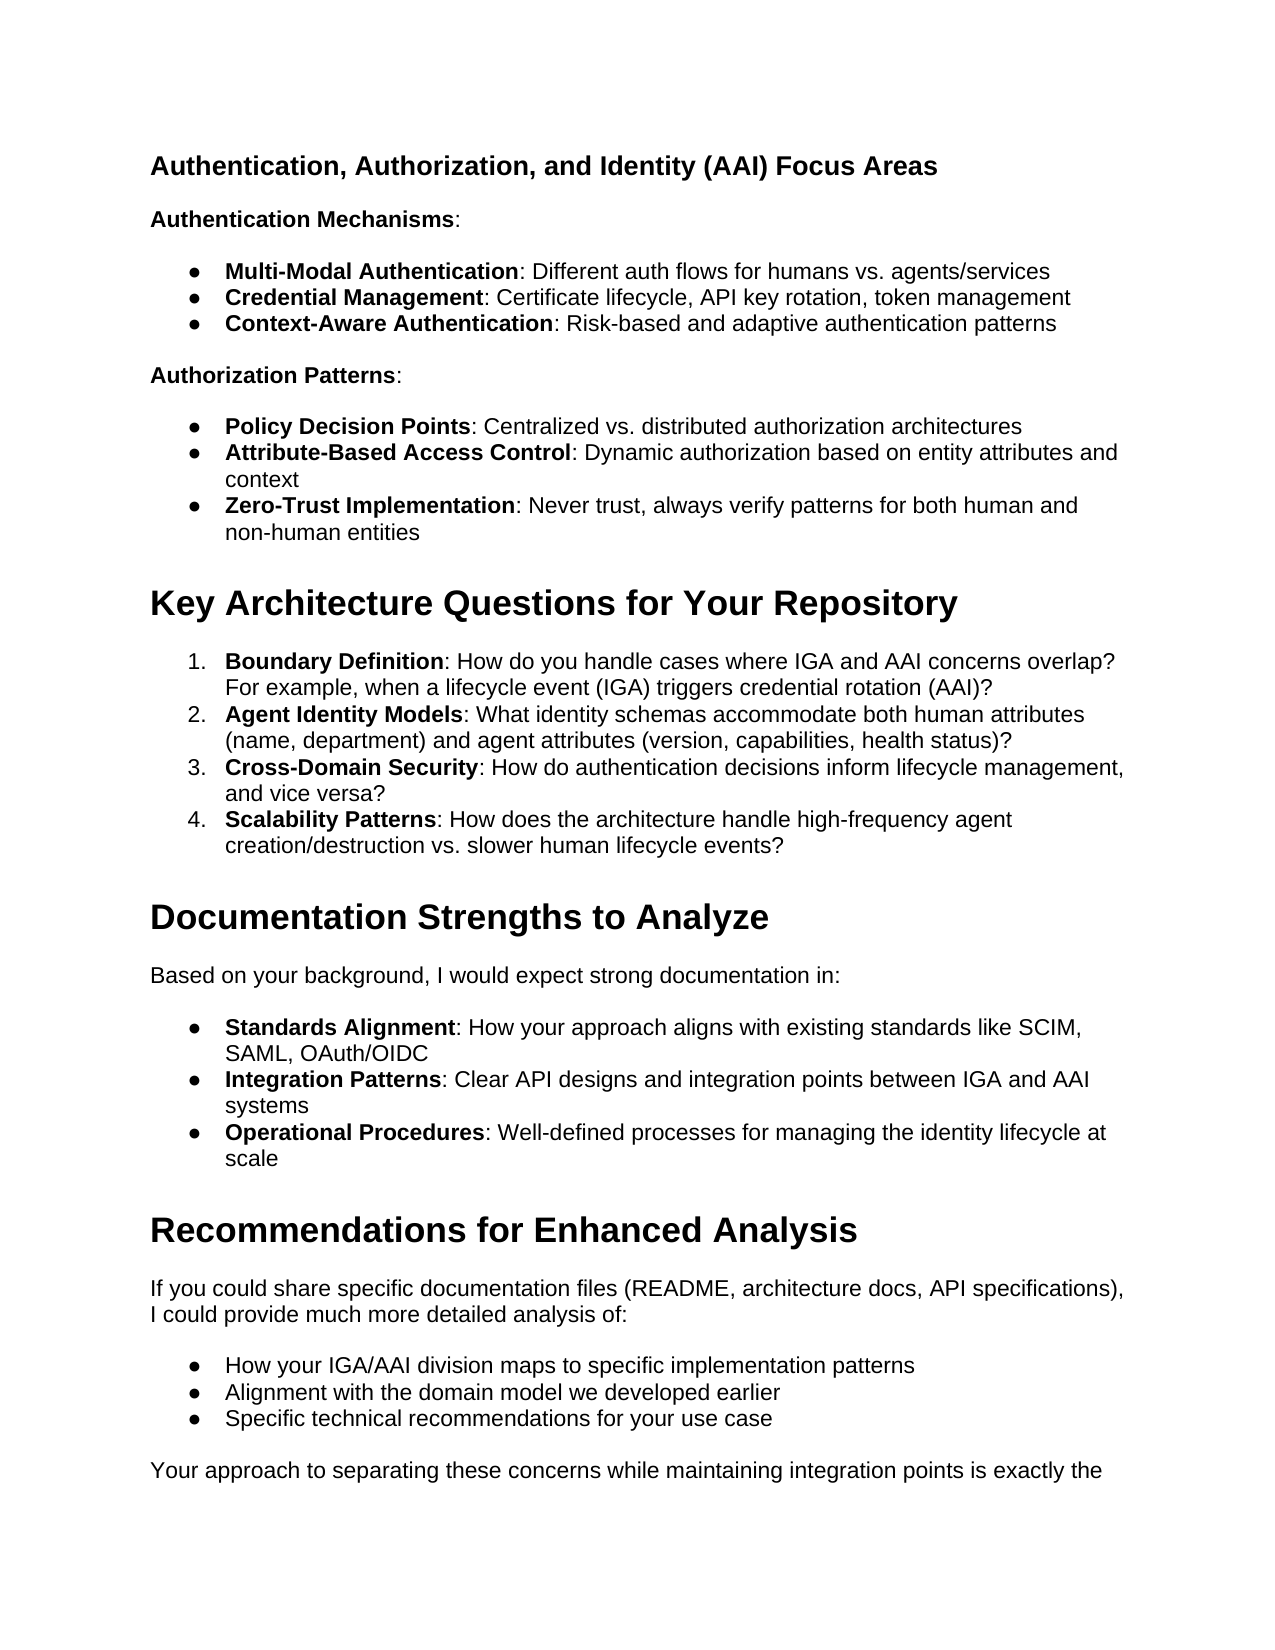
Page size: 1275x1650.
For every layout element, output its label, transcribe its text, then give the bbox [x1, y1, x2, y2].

text Based on your background, I would expect strong documentation in: [150, 962, 1125, 988]
list Boundary Definition: How do you handle cases where IGA and AAI concerns overlap? For example, when a lifecycle event (IGA) triggers credential rotation (AAI)? [187, 648, 1125, 701]
subtitle Documentation Strengths to Analyze [150, 896, 1125, 937]
text Your approach to separating these concerns while maintaining integration points is exactly the [150, 1457, 1125, 1483]
list Policy Decision Points: Centralized vs. distributed authorization architectures [187, 413, 1125, 439]
text Authorization Patterns: [150, 362, 1125, 388]
list Cross-Domain Security: How do authentication decisions inform lifecycle management, and vice versa? [187, 753, 1125, 806]
list Standards Alignment: How your approach aligns with existing standards like SCIM, SAML, OAuth/OIDC [187, 1013, 1125, 1066]
list Integration Patterns: Clear API designs and integration points between IGA and AAI systems [187, 1066, 1125, 1119]
text If you could share specific documentation files (README, architecture docs, API specifications), I could provide much more detailed analysis of: [150, 1275, 1125, 1327]
text Authentication Mechanisms: [150, 206, 1125, 233]
subtitle Key Architecture Questions for Your Repository [150, 582, 1125, 623]
list Alignment with the domain model we developed earlier [187, 1379, 1125, 1405]
subtitle Authentication, Authorization, and Identity (AAI) Focus Areas [150, 150, 1125, 181]
list Zero-Trust Implementation: Never trust, always verify patterns for both human and non-human entities [187, 492, 1125, 545]
list Attribute-Based Access Control: Dynamic authorization based on entity attributes and context [187, 439, 1125, 492]
list Credential Management: Certificate lifecycle, API key rotation, token management [187, 284, 1125, 310]
list Context-Aware Authentication: Risk-based and adaptive authentication patterns [187, 310, 1125, 337]
list How your IGA/AAI division maps to specific implementation patterns [187, 1352, 1125, 1379]
list Operational Procedures: Well-defined processes for managing the identity lifecycle at scale [187, 1119, 1125, 1172]
list Agent Identity Models: What identity schemas accommodate both human attributes (name, department) and agent attributes (version, capabilities, health status)? [187, 701, 1125, 753]
list Specific technical recommendations for your use case [187, 1405, 1125, 1432]
list Multi-Modal Authentication: Different auth flows for humans vs. agents/services [187, 258, 1125, 284]
subtitle Recommendations for Enhanced Analysis [150, 1209, 1125, 1250]
list Scalability Patterns: How does the architecture handle high-frequency agent creation/destruction vs. slower human lifecycle events? [187, 806, 1125, 859]
